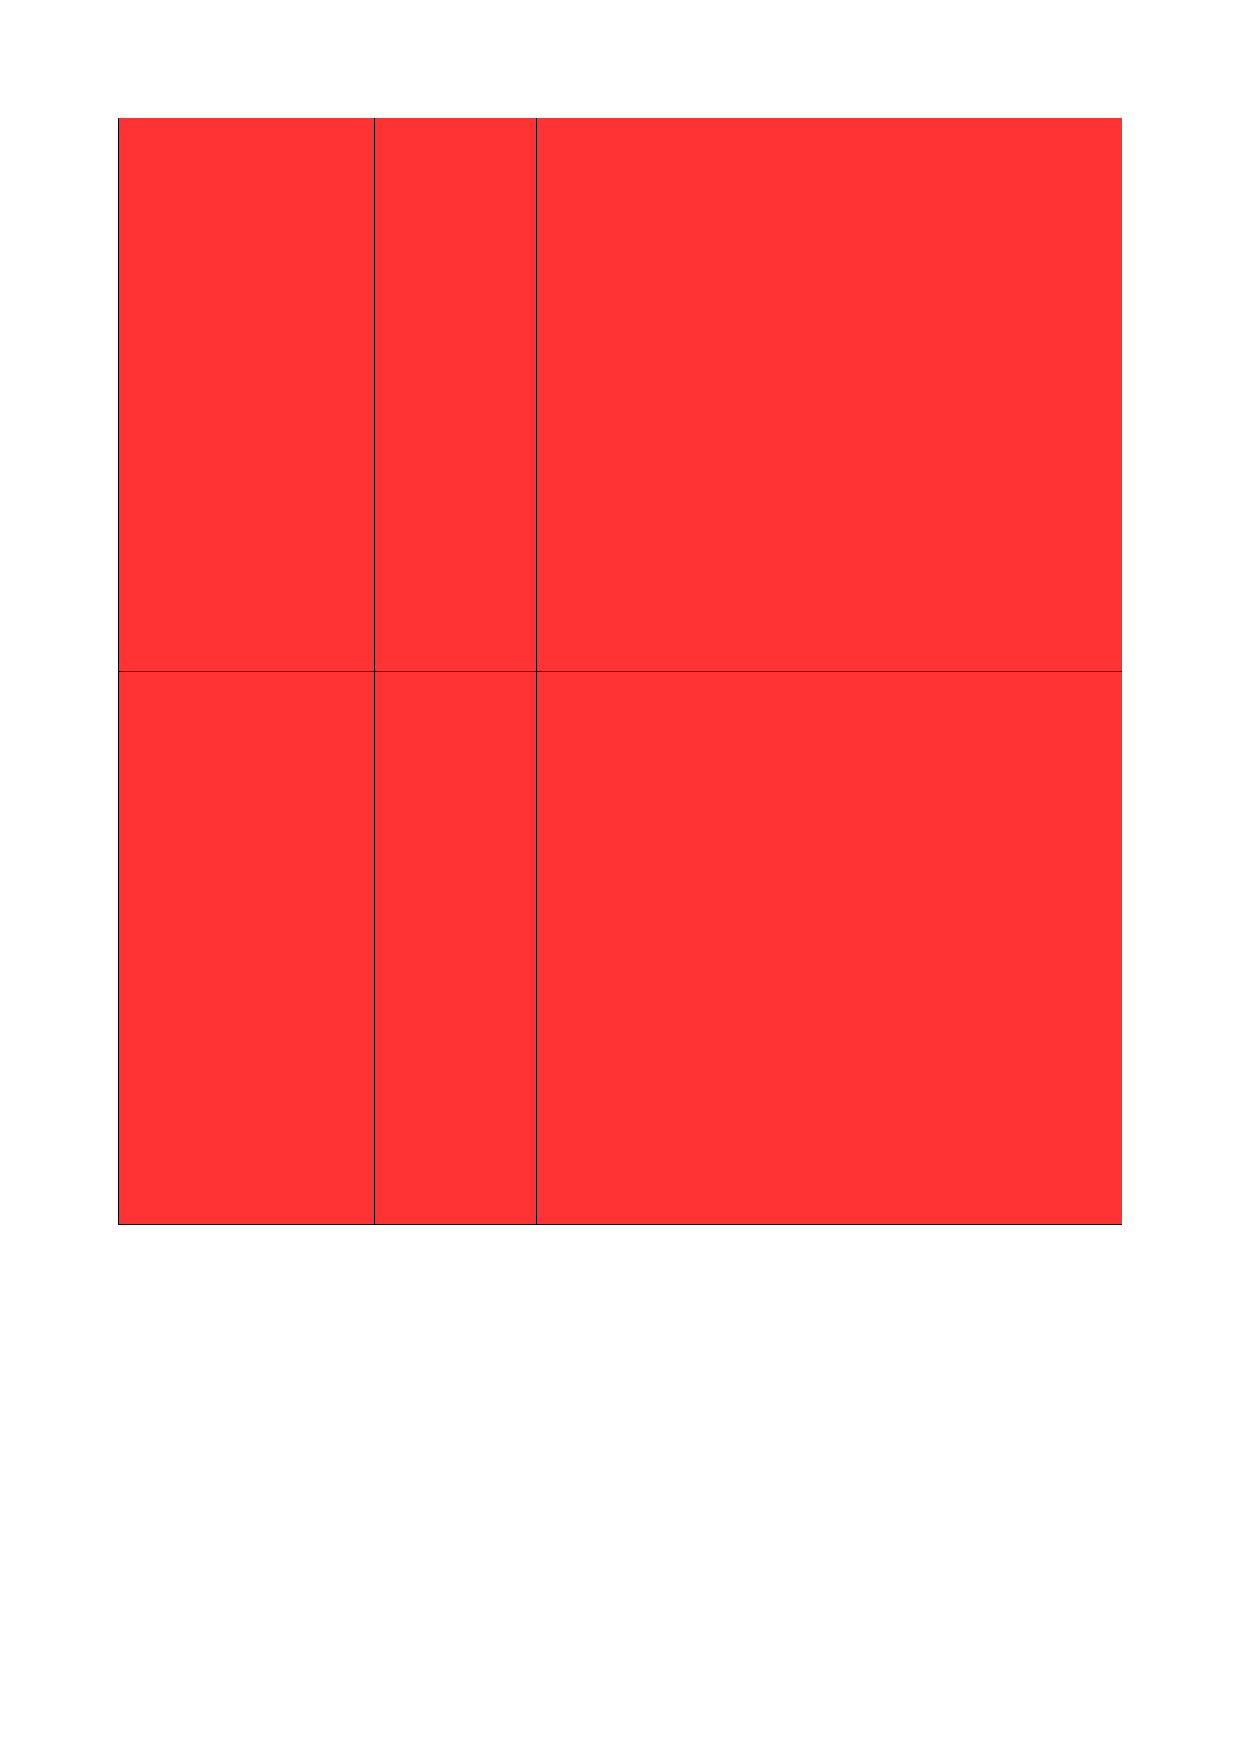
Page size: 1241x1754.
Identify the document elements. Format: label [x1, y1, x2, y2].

table_cell [119, 672, 374, 1224]
table_cell [537, 118, 1122, 671]
table_cell [375, 672, 536, 1224]
table_cell [537, 672, 1122, 1224]
table_cell [375, 118, 536, 671]
table_cell [119, 118, 374, 671]
